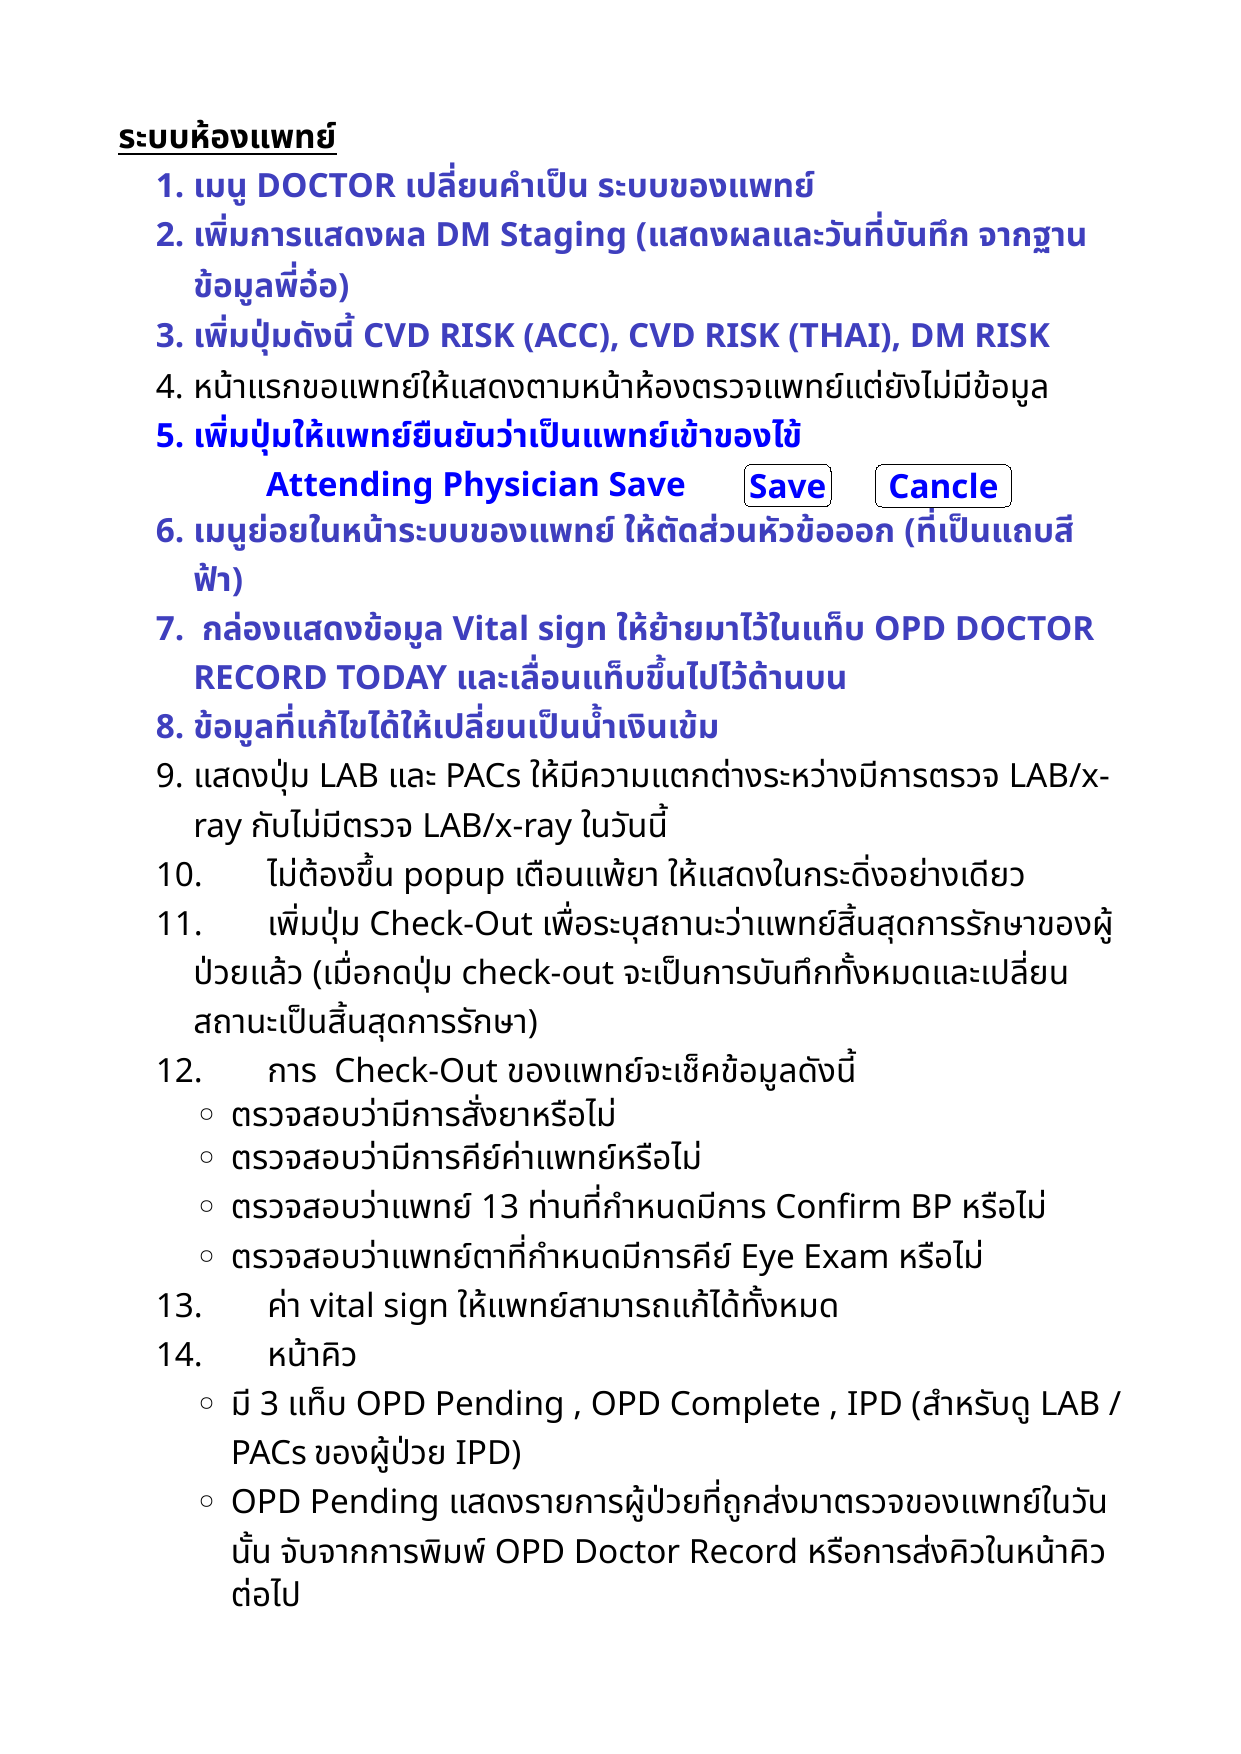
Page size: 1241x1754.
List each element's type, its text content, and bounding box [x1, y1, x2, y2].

list เพิ่มปุ่มให้แพทย์ยืนยันว่าเป็นแพทย์เข้าของไข้ [156, 412, 1122, 461]
text Attending Physician Save [118, 461, 1122, 506]
list ตรวจสอบว่ามีการสั่งยาหรือไม่ [193, 1096, 1122, 1140]
text ระบบห้องแพทย์ [118, 118, 1122, 162]
list ข้อมูลที่แก้ไขได้ให้เปลี่ยนเป็นน้ำเงินเข้ม [156, 703, 1122, 752]
list ค่า vital sign ให้แพทย์สามารถแก้ได้ทั้งหมด [156, 1282, 1122, 1331]
list OPD Pending แสดงรายการผู้ป่วยที่ถูกส่งมาตรวจของแพทย์ในวันนั้น จับจากการพิมพ์ OPD Doctor Record หรือการส่งคิวในหน้าคิวต่อไป [193, 1478, 1122, 1620]
list ตรวจสอบว่าแพทย์ตาที่กำหนดมีการคีย์ Eye Exam หรือไม่ [193, 1232, 1122, 1282]
list ตรวจสอบว่ามีการคีย์ค่าแพทย์หรือไม่ [193, 1140, 1122, 1183]
list เมนู DOCTOR เปลี่ยนคำเป็น ระบบของแพทย์ [156, 162, 1122, 211]
list เพิ่มปุ่มดังนี้ CVD RISK (ACC), CVD RISK (THAI), DM RISK [156, 312, 1122, 363]
list การ Check-Out ของแพทย์จะเช็คข้อมูลดังนี้ [156, 1047, 1122, 1096]
list หน้าแรกขอแพทย์ให้แสดงตามหน้าห้องตรวจแพทย์แต่ยังไม่มีข้อมูล [156, 363, 1122, 412]
list มี 3 แท็บ OPD Pending , OPD Complete , IPD (สำหรับดู LAB / PACsของผู้ป่วย IPD) [193, 1380, 1122, 1478]
list กล่องแสดงข้อมูล Vital sign ให้ย้ายมาไว้ในแท็บ OPD DOCTOR RECORD TODAY และเลื่อนแท็บขึ้นไปไว้ด้านบน [156, 605, 1122, 703]
list หน้าคิว [156, 1331, 1122, 1380]
list แสดงปุ่ม LAB และ PACs ให้มีความแตกต่างระหว่างมีการตรวจ LAB/x-ray กับไม่มีตรวจ LAB/x-ray ในวันนี้ [156, 752, 1122, 851]
list เมนูย่อยในหน้าระบบของแพทย์ ให้ตัดส่วนหัวข้อออก (ที่เป็นแถบสีฟ้า) [156, 506, 1122, 605]
list ไม่ต้องขึ้น popup เตือนแพ้ยา ให้แสดงในกระดิ่งอย่างเดียว [156, 851, 1122, 900]
list เพิ่มปุ่ม Check-Out เพื่อระบุสถานะว่าแพทย์สิ้นสุดการรักษาของผู้ป่วยแล้ว (เมื่อกดปุ่ม check-out จะเป็นการบันทึกทั้งหมดและเปลี่ยนสถานะเป็นสิ้นสุดการรักษา) [156, 900, 1122, 1047]
list ตรวจสอบว่าแพทย์ 13 ท่านที่กำหนดมีการ Confirm BP หรือไม่ [193, 1183, 1122, 1232]
list เพิ่มการแสดงผล DM Staging (แสดงผลและวันที่บันทึก จากฐานข้อมูลพี่อ๋อ) [156, 211, 1122, 312]
